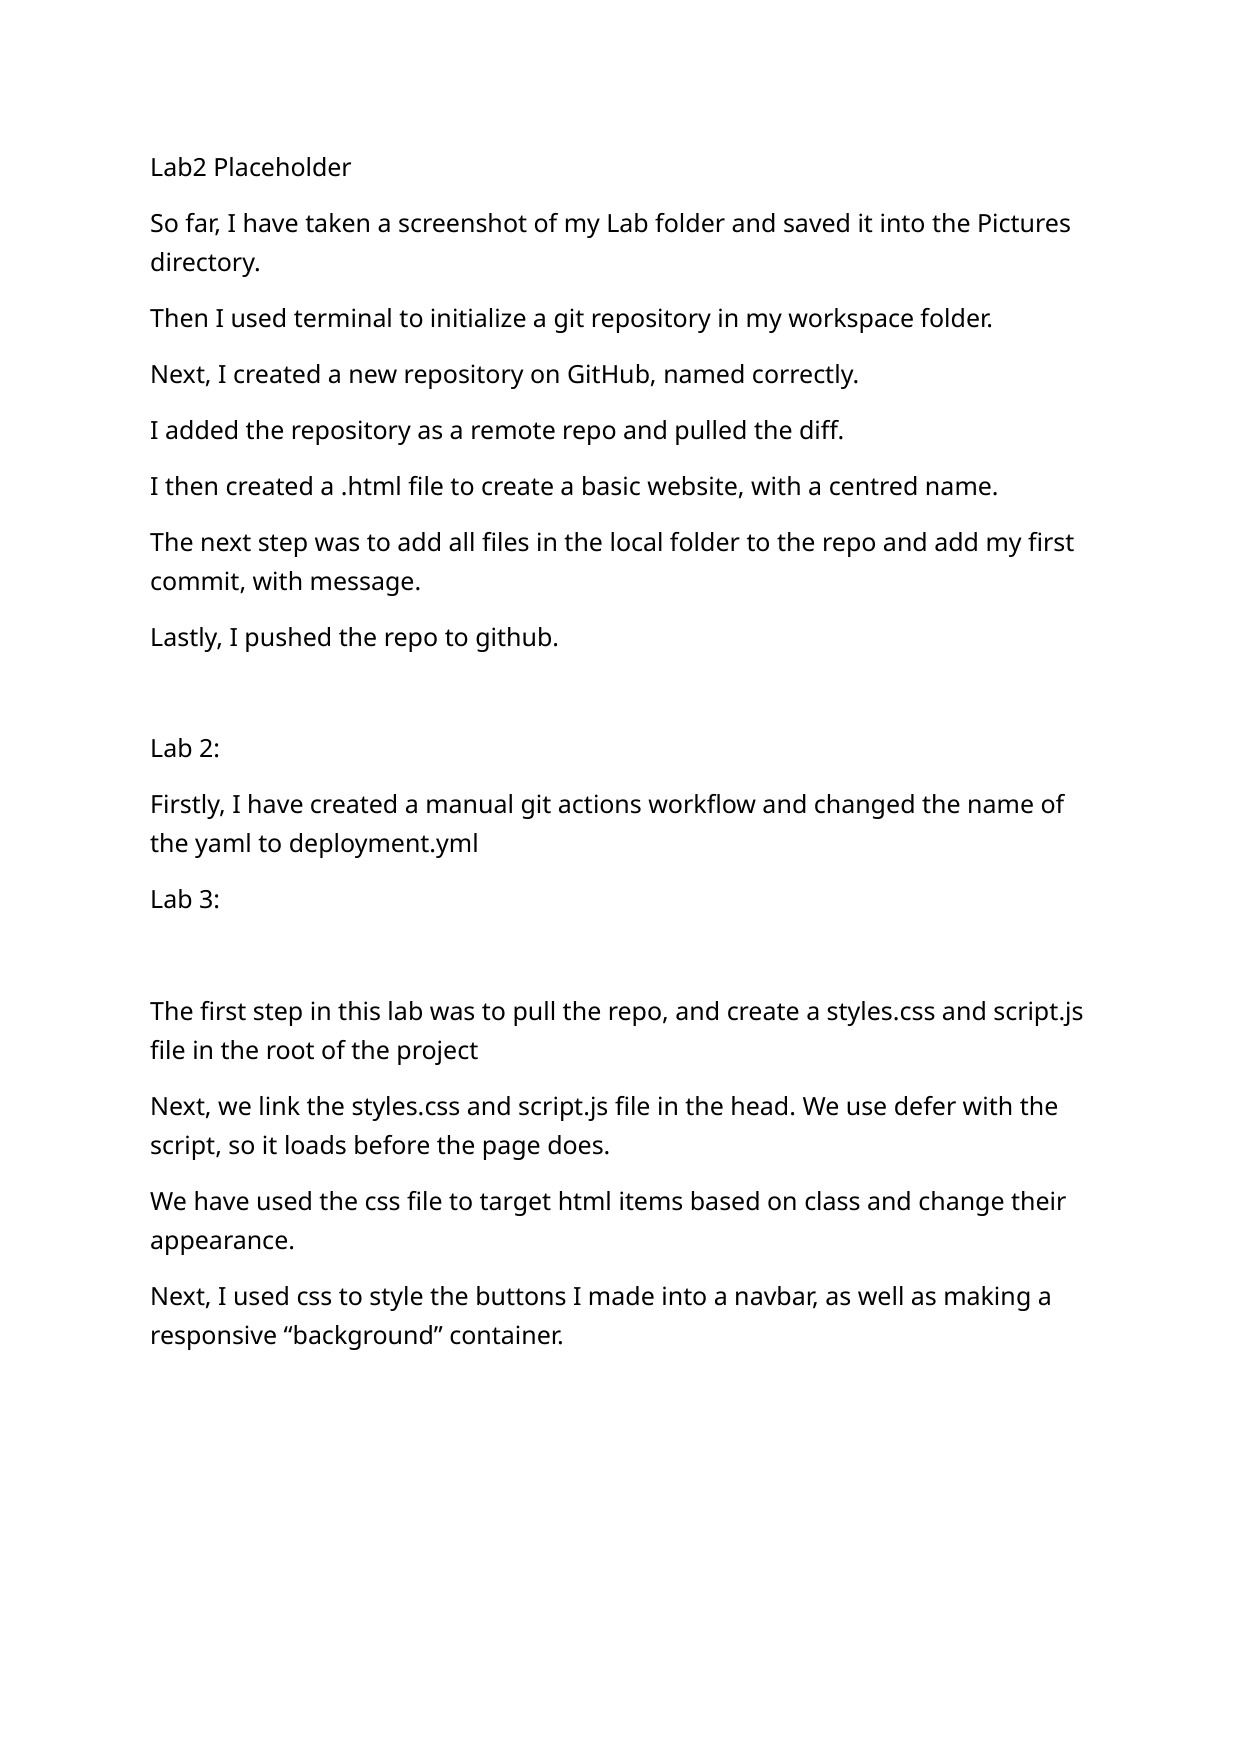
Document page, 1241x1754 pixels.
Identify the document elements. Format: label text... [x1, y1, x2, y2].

text So far, I have taken a screenshot of my Lab folder and saved it into the Pictures directory. [150, 206, 1090, 279]
text The first step in this lab was to pull the repo, and create a styles.css and script.js file in the root of the project [150, 993, 1090, 1067]
text Lab2 Placeholder [150, 150, 1090, 184]
text Lab 3: [150, 882, 1090, 916]
text Next, we link the styles.css and script.js file in the head. We use defer with the script, so it loads before the page does. [150, 1088, 1090, 1162]
text Next, I created a new repository on GitHub, named correctly. [150, 357, 1090, 391]
text The next step was to add all files in the local folder to the repo and add my first commit, with message. [150, 524, 1090, 597]
text Lastly, I pushed the repo to github. [150, 619, 1090, 653]
text I then created a .html file to create a basic website, with a centred name. [150, 468, 1090, 502]
text I added the repository as a remote repo and pulled the diff. [150, 412, 1090, 447]
text We have used the css file to target html items based on class and change their appearance. [150, 1183, 1090, 1257]
text Next, I used css to style the buttons I made into a navbar, as well as making a responsive “background” container. [150, 1278, 1090, 1352]
text Lab 2: [150, 731, 1090, 765]
text Firstly, I have created a manual git actions workflow and changed the name of the yaml to deployment.yml [150, 787, 1090, 860]
text Then I used terminal to initialize a git repository in my workspace folder. [150, 301, 1090, 335]
